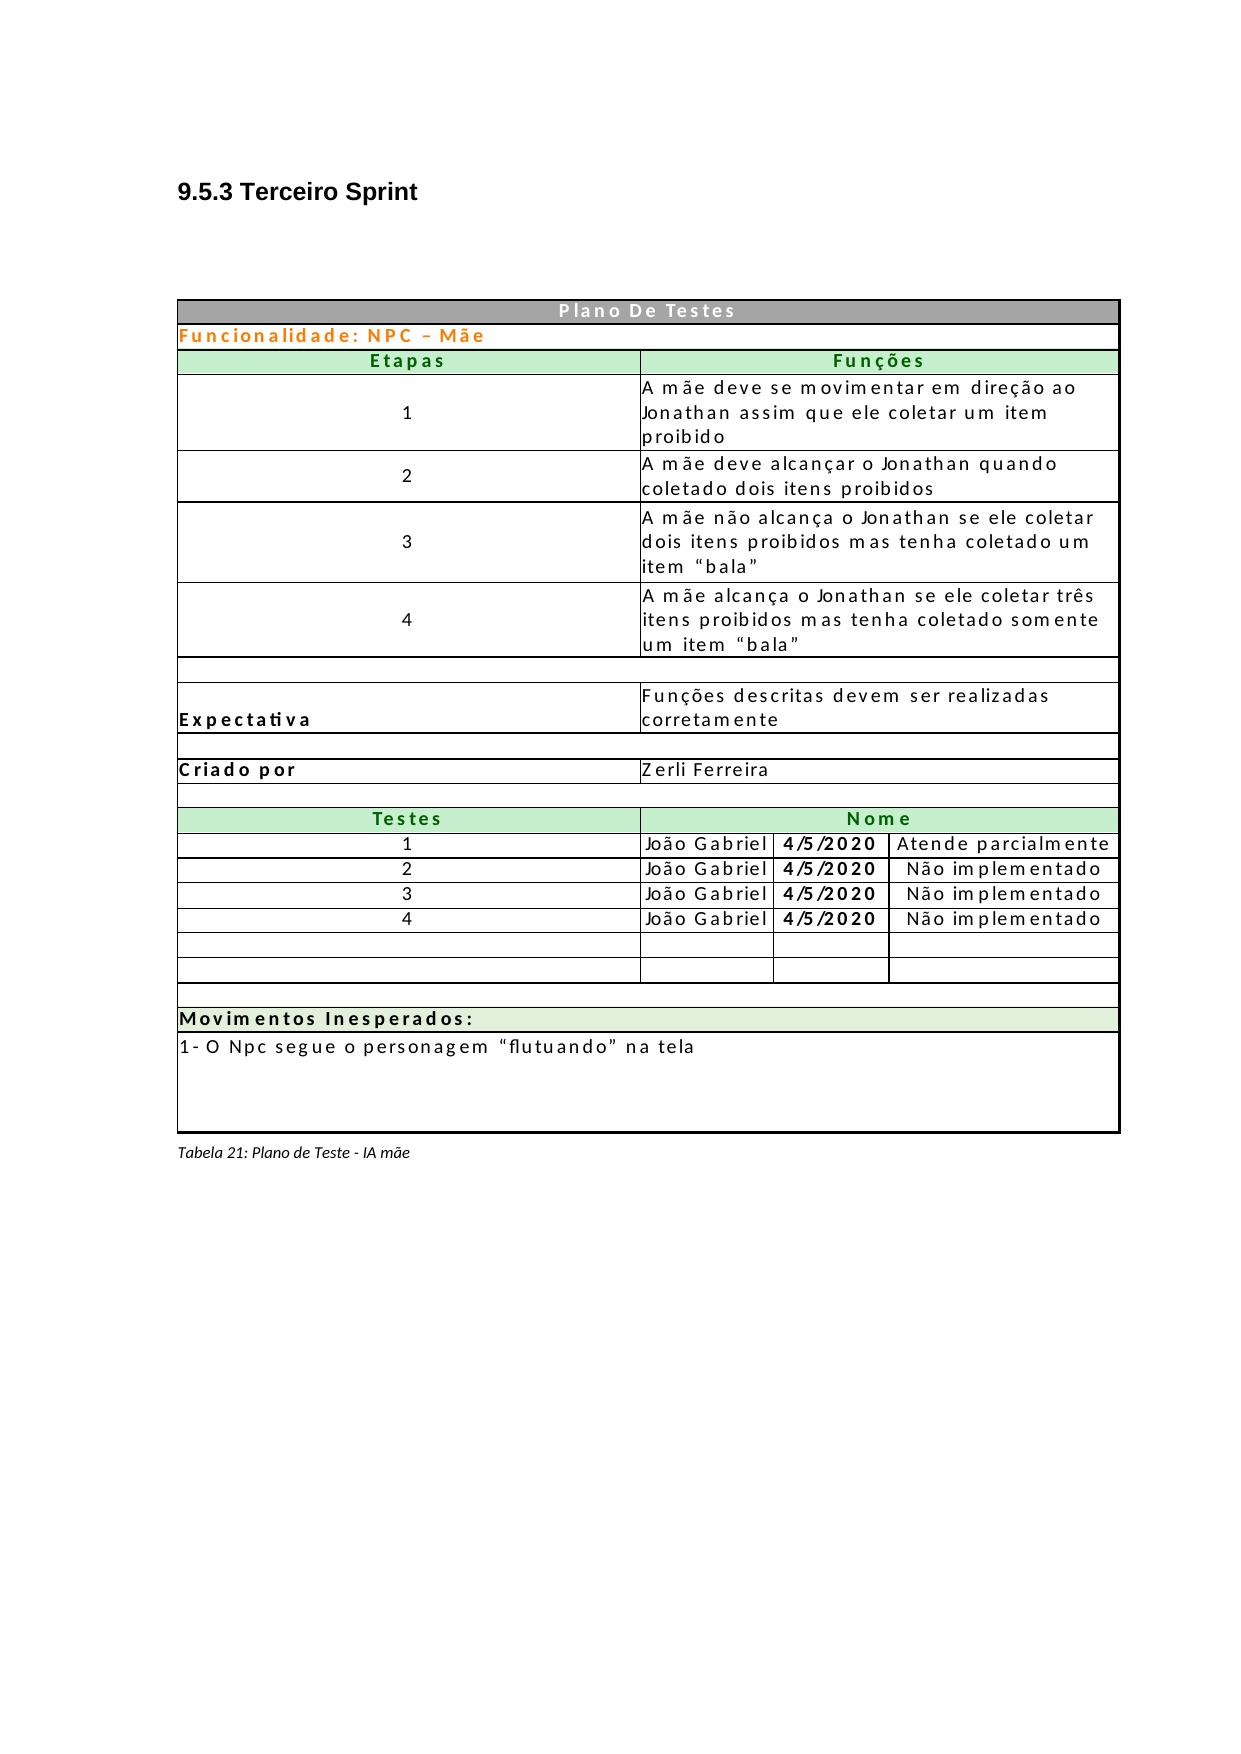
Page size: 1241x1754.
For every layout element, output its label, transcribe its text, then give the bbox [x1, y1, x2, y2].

text Tabela 21: Plano de Teste - IA mãe [177, 300, 1122, 1162]
text 9.5.3 Terceiro Sprint [177, 177, 1122, 206]
